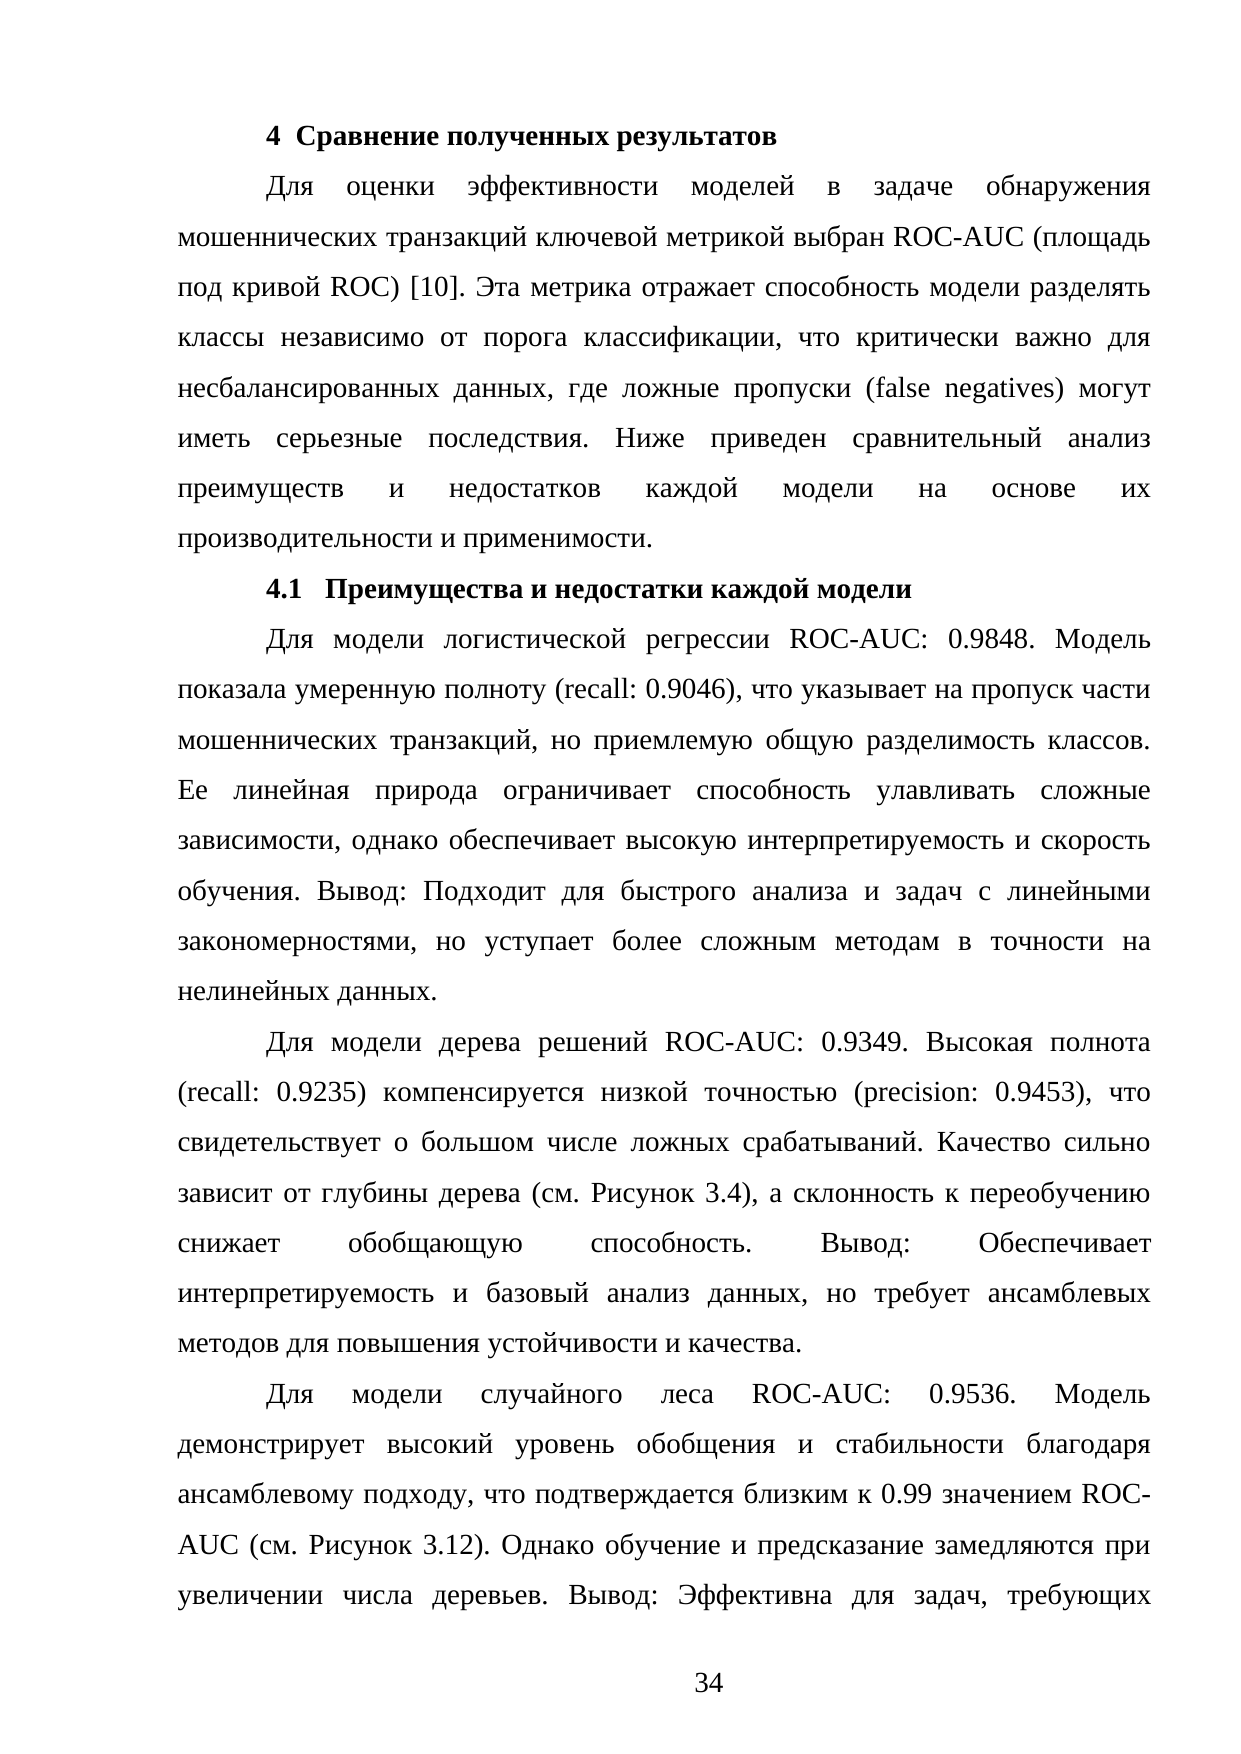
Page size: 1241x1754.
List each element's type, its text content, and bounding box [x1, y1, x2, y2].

text Для модели дерева решений ROC-AUC: 0.9349. Высокая полнота (recall: 0.9235) компенсируется низкой точностью (precision: 0.9453), что свидетельствует о большом числе ложных срабатываний. Качество сильно зависит от глубины дерева (см. Рисунок 3.4), а склонность к переобучению снижает обобщающую способность. Вывод: Обеспечивает интерпретируемость и базовый анализ данных, но требует ансамблевых методов для повышения устойчивости и качества. [177, 1024, 1152, 1359]
text Для оценки эффективности моделей в задаче обнаружения мошеннических транзакций ключевой метрикой выбран ROC-AUC (площадь под кривой ROC) [10]. Эта метрика отражает способность модели разделять классы независимо от порога классификации, что критически важно для несбалансированных данных, где ложные пропуски (false negatives) могут иметь серьезные последствия. Ниже приведен сравнительный анализ преимуществ и недостатков каждой модели на основе их производительности и применимости. [177, 168, 1152, 554]
subtitle Сравнение полученных результатов [177, 118, 1152, 152]
text Для модели случайного леса ROC-AUC: 0.9536. Модель демонстрирует высокий уровень обобщения и стабильности благодаря ансамблевому подходу, что подтверждается близким к 0.99 значением ROC-AUC (см. Рисунок 3.12). Однако обучение и предсказание замедляются при увеличении числа деревьев. Вывод: Эффективна для задач, требующих [177, 1376, 1152, 1611]
text Для модели логистической регрессии ROC-AUC: 0.9848. Модель показала умеренную полноту (recall: 0.9046), что указывает на пропуск части мошеннических транзакций, но приемлемую общую разделимость классов. Ее линейная природа ограничивает способность улавливать сложные зависимости, однако обеспечивает высокую интерпретируемость и скорость обучения. Вывод: Подходит для быстрого анализа и задач с линейными закономерностями, но уступает более сложным методам в точности на нелинейных данных. [177, 621, 1152, 1007]
subtitle Преимущества и недостатки каждой модели [177, 571, 1152, 604]
